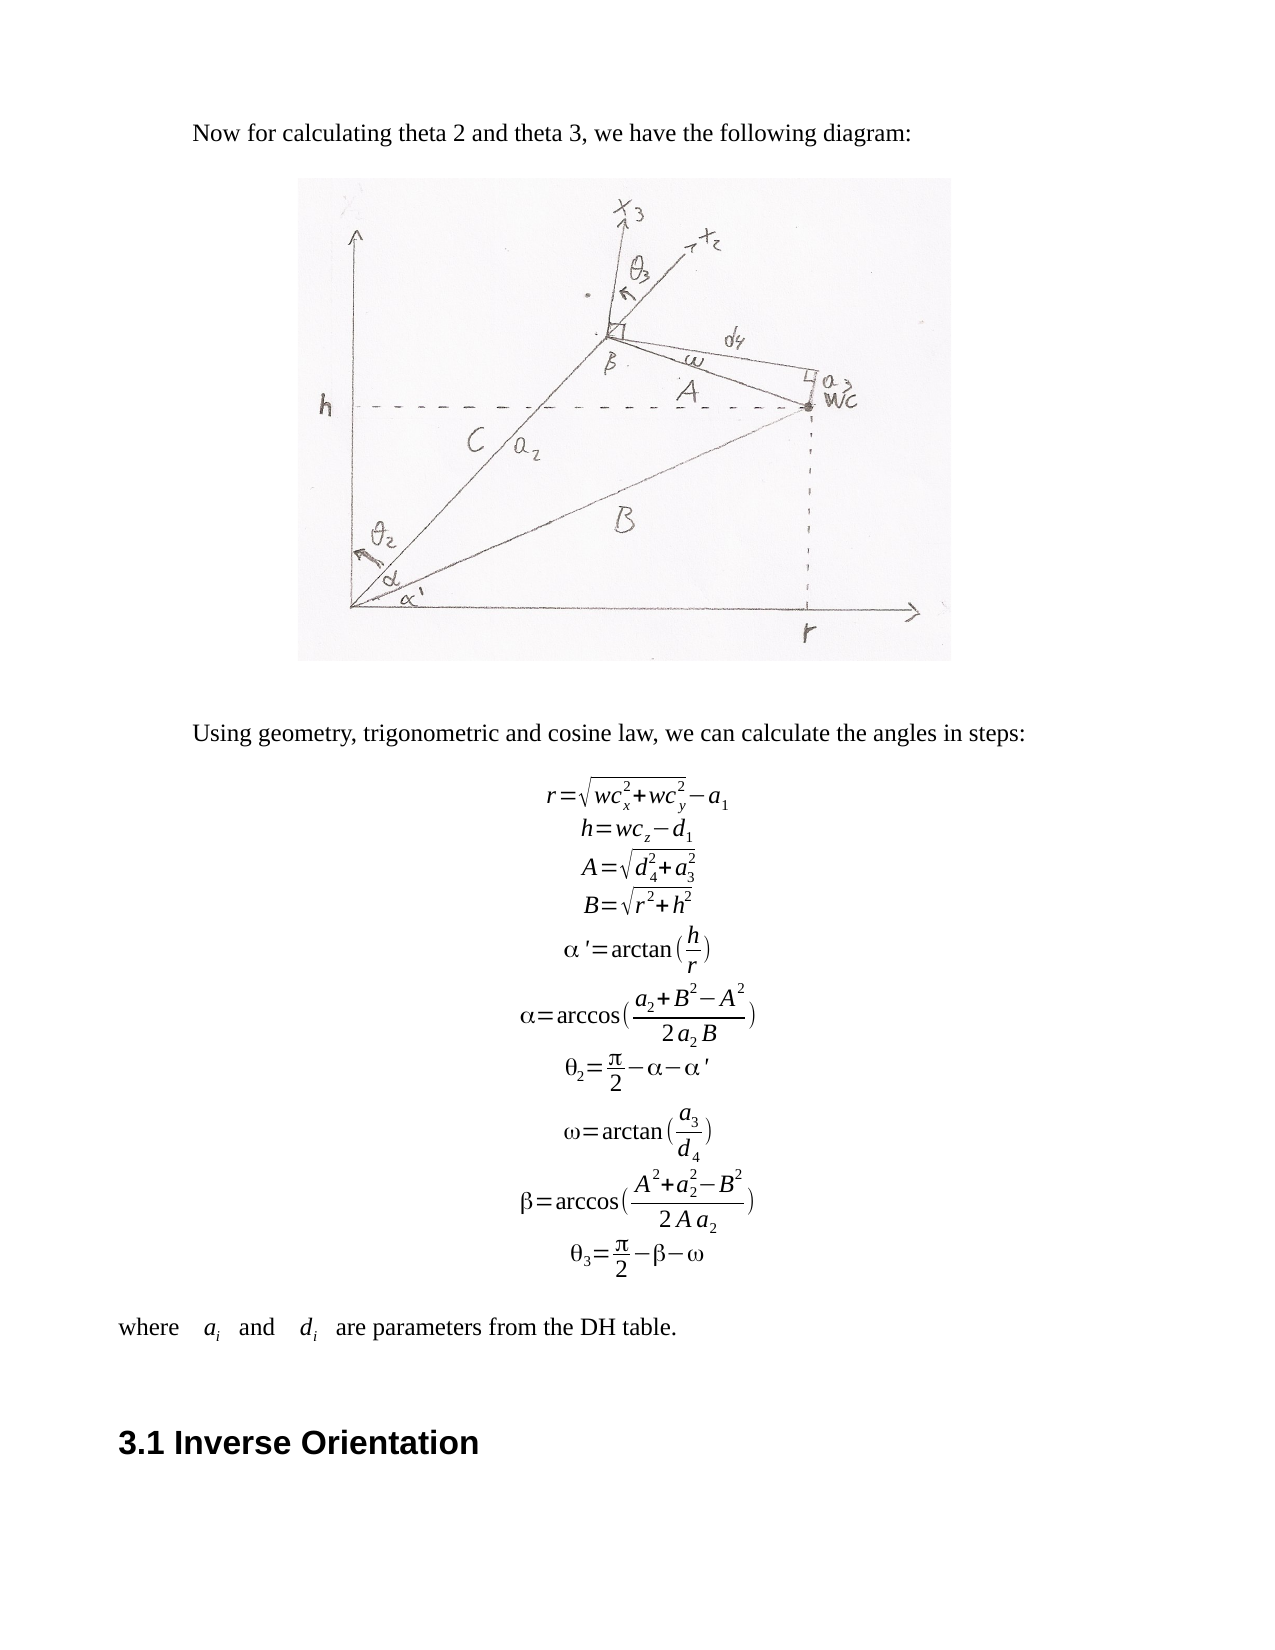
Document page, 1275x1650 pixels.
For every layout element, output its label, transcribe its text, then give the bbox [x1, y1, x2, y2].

subtitle 3.1 Inverse Orientation [118, 1423, 1157, 1461]
picture [297, 178, 952, 661]
text Using geometry, trigonometric and cosine law, we can calculate the angles in steps: [118, 718, 1157, 747]
text where and are parameters from the DH table. [118, 1312, 1157, 1344]
text Now for calculating theta 2 and theta 3, we have the following diagram: [118, 118, 1157, 147]
